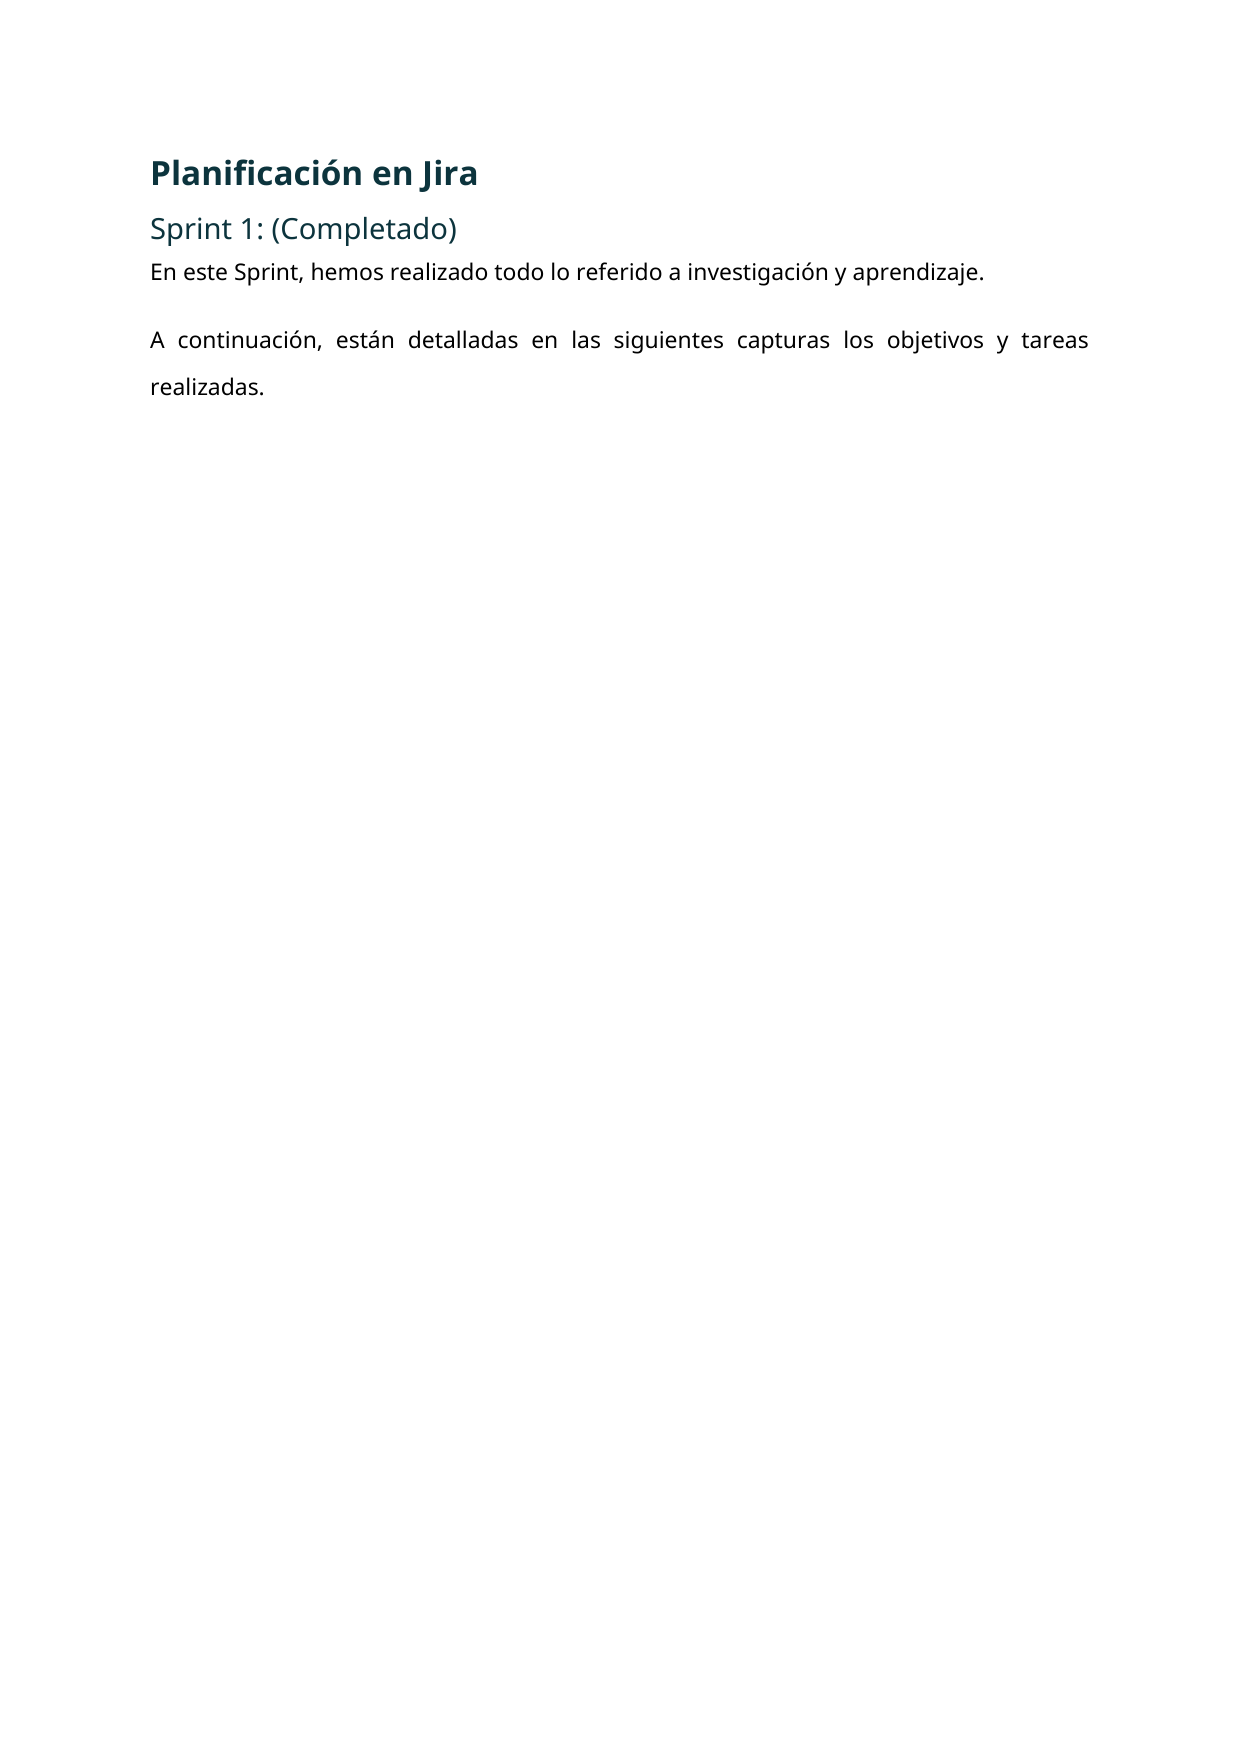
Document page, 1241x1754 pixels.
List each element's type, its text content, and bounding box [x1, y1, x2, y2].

subtitle Planificación en Jira [150, 150, 1090, 195]
text En este Sprint, hemos realizado todo lo referido a investigación y aprendizaje. [150, 256, 1090, 287]
subtitle Sprint 1: (Completado) [150, 208, 1090, 248]
text A continuación, están detalladas en las siguientes capturas los objetivos y tareas realizadas. [150, 324, 1090, 402]
